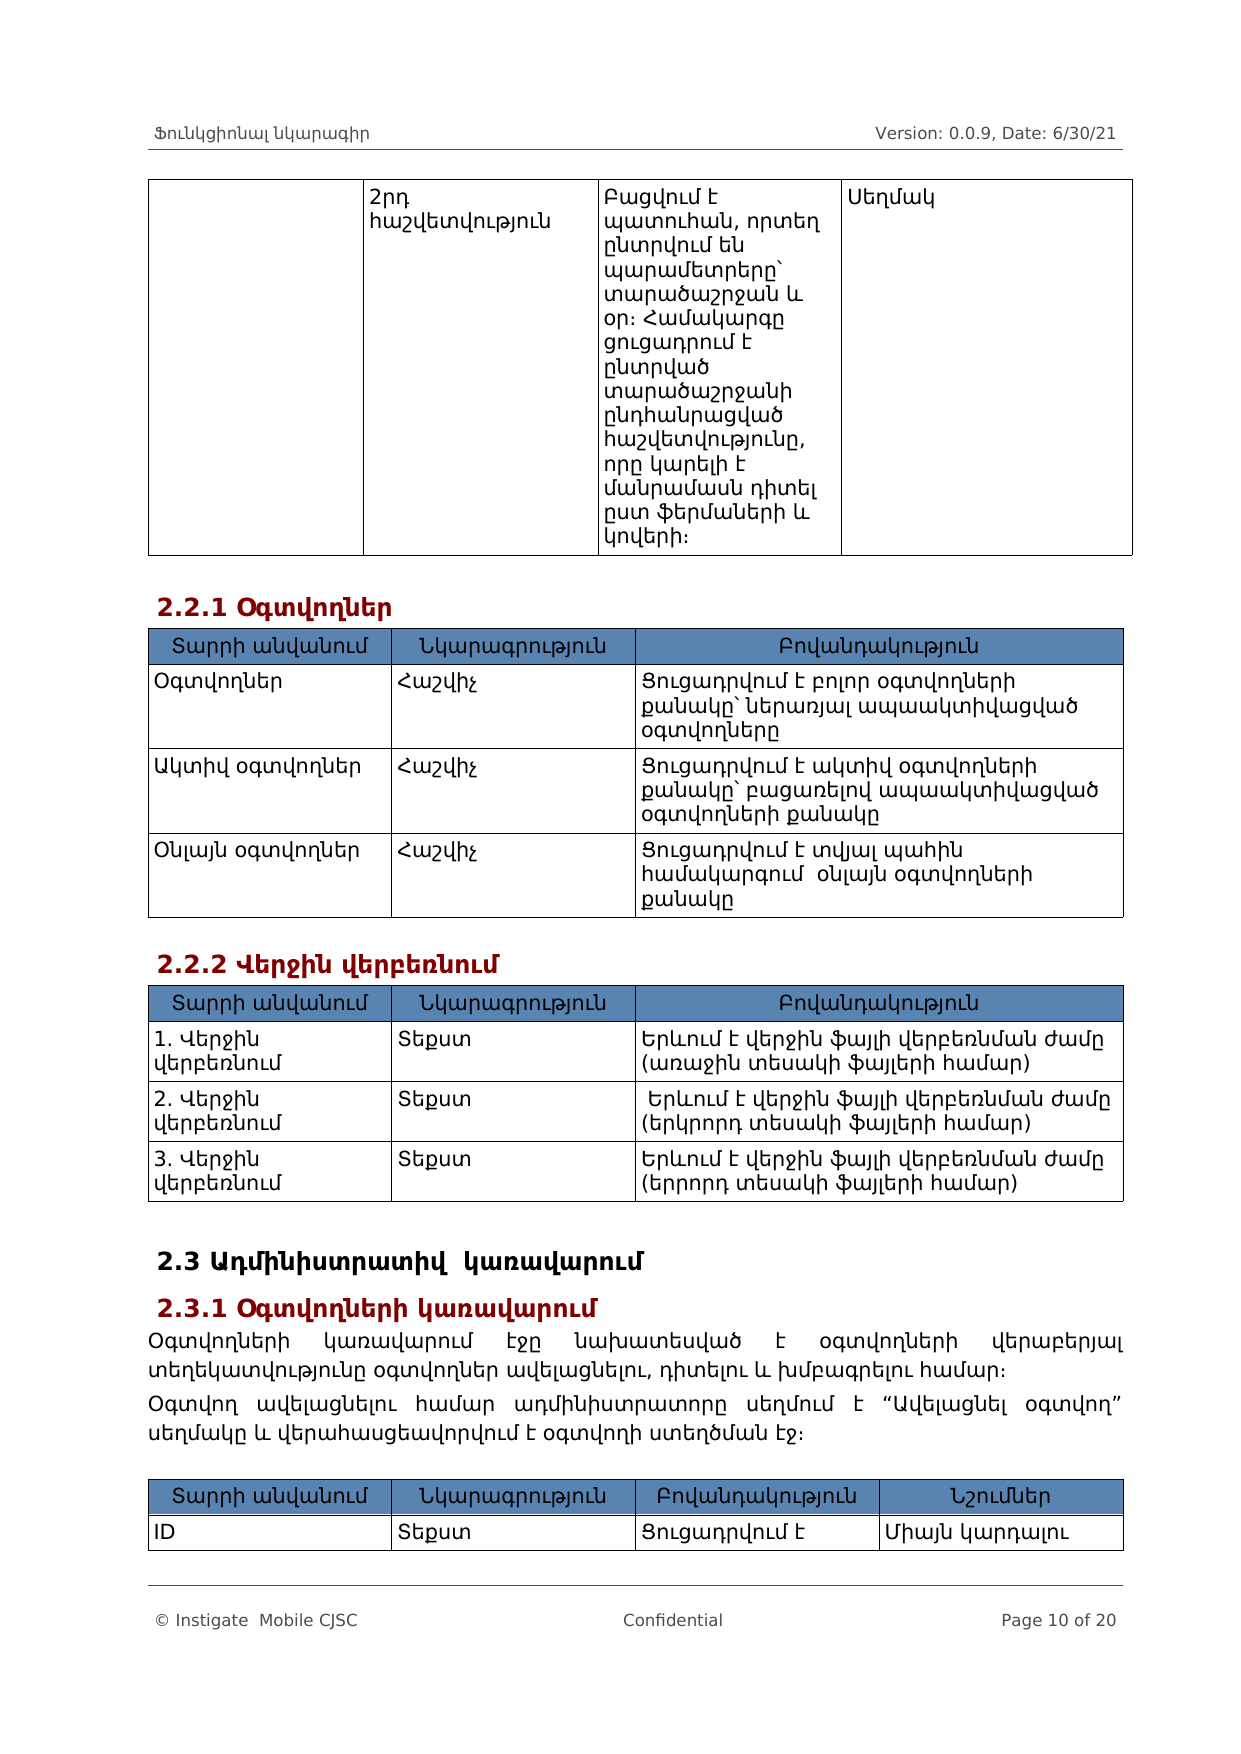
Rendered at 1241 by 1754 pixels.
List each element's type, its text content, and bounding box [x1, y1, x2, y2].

subtitle Օգտվողներ [148, 593, 1123, 622]
table_header Բովանդակություն [636, 1480, 879, 1514]
table_cell ID [149, 1516, 391, 1550]
table_cell Օնլայն օգտվողներ [149, 834, 391, 917]
table_cell Տեքստ [392, 1516, 635, 1550]
table_cell Սեղմակ [842, 180, 1132, 554]
text Օգտվողների կառավարում էջը նախատեսված է օգտվողների վերաբերյալ տեղեկատվությունը օգտվողներ ավելացնելու, դիտելու և խմբագրելու համար։ [148, 1329, 1123, 1382]
table_cell 2. Վերջին վերբեռնում [149, 1082, 391, 1141]
table_cell Բացվում է պատուհան, որտեղ ընտրվում են պարամետրերը՝ տարածաշրջան և օր։ Համակարգը ցուցադրում է ընտրված տարածաշրջանի ընդհանրացված հաշվետվությունը, որը կարելի է մանրամասն դիտել ըստ ֆերմաների և կովերի։ [599, 180, 841, 554]
table_cell Տեքստ [392, 1142, 635, 1201]
table_cell Երևում է վերջին ֆայլի վերբեռնման ժամը (առաջին տեսակի ֆայլերի համար) [636, 1022, 1123, 1081]
table_header Նկարագրություն [392, 629, 635, 664]
table_cell Միայն կարդալու [880, 1516, 1123, 1550]
table_cell Տեքստ [392, 1082, 635, 1141]
table_cell [149, 180, 363, 554]
table_cell 3. Վերջին վերբեռնում [149, 1142, 391, 1201]
subtitle Ադմինիստրատիվ կառավարում [148, 1247, 1123, 1276]
table_header Տարրի անվանում [149, 629, 391, 664]
table_header Նկարագրություն [392, 986, 635, 1021]
table_cell 2րդ հաշվետվություն [364, 180, 598, 554]
table_cell Ցուցադրվում է ակտիվ օգտվողների քանակը՝ բացառելով ապաակտիվացված օգտվողների քանակը [636, 749, 1123, 832]
table_cell Հաշվիչ [392, 834, 635, 917]
table_cell Օգտվողներ [149, 665, 391, 748]
table_header Նշումներ [880, 1480, 1123, 1514]
table_cell 1. Վերջին վերբեռնում [149, 1022, 391, 1081]
table_cell Ցուցադրվում է տվյալ պահին համակարգում օնլայն օգտվողների քանակը [636, 834, 1123, 917]
table_cell Երևում է վերջին ֆայլի վերբեռնման ժամը (երրորդ տեսակի ֆայլերի համար) [636, 1142, 1123, 1201]
table_header Նկարագրություն [392, 1480, 635, 1514]
table_cell Հաշվիչ [392, 665, 635, 748]
table_cell Ցուցադրվում է [636, 1516, 879, 1550]
table_cell Երևում է վերջին ֆայլի վերբեռնման ժամը (երկրորդ տեսակի ֆայլերի համար) [636, 1082, 1123, 1141]
table_cell Հաշվիչ [392, 749, 635, 832]
text Օգտվող ավելացնելու համար ադմինիստրատորը սեղմում է “Ավելացնել օգտվող” սեղմակը և վերահասցեավորվում է օգտվողի ստեղծման էջ։ [148, 1392, 1123, 1445]
subtitle Վերջին վերբեռնում [148, 950, 1123, 979]
table_cell Տեքստ [392, 1022, 635, 1081]
table_header Տարրի անվանում [149, 1480, 391, 1514]
table_header Բովանդակություն [636, 629, 1123, 664]
table_header Բովանդակություն [636, 986, 1123, 1021]
table_header Տարրի անվանում [149, 986, 391, 1021]
table_cell Ակտիվ օգտվողներ [149, 749, 391, 832]
subtitle 2.3.1 Օգտվողների կառավարում [148, 1294, 1123, 1323]
table_cell Ցուցադրվում է բոլոր օգտվողների քանակը՝ ներառյալ ապաակտիվացված օգտվողները [636, 665, 1123, 748]
